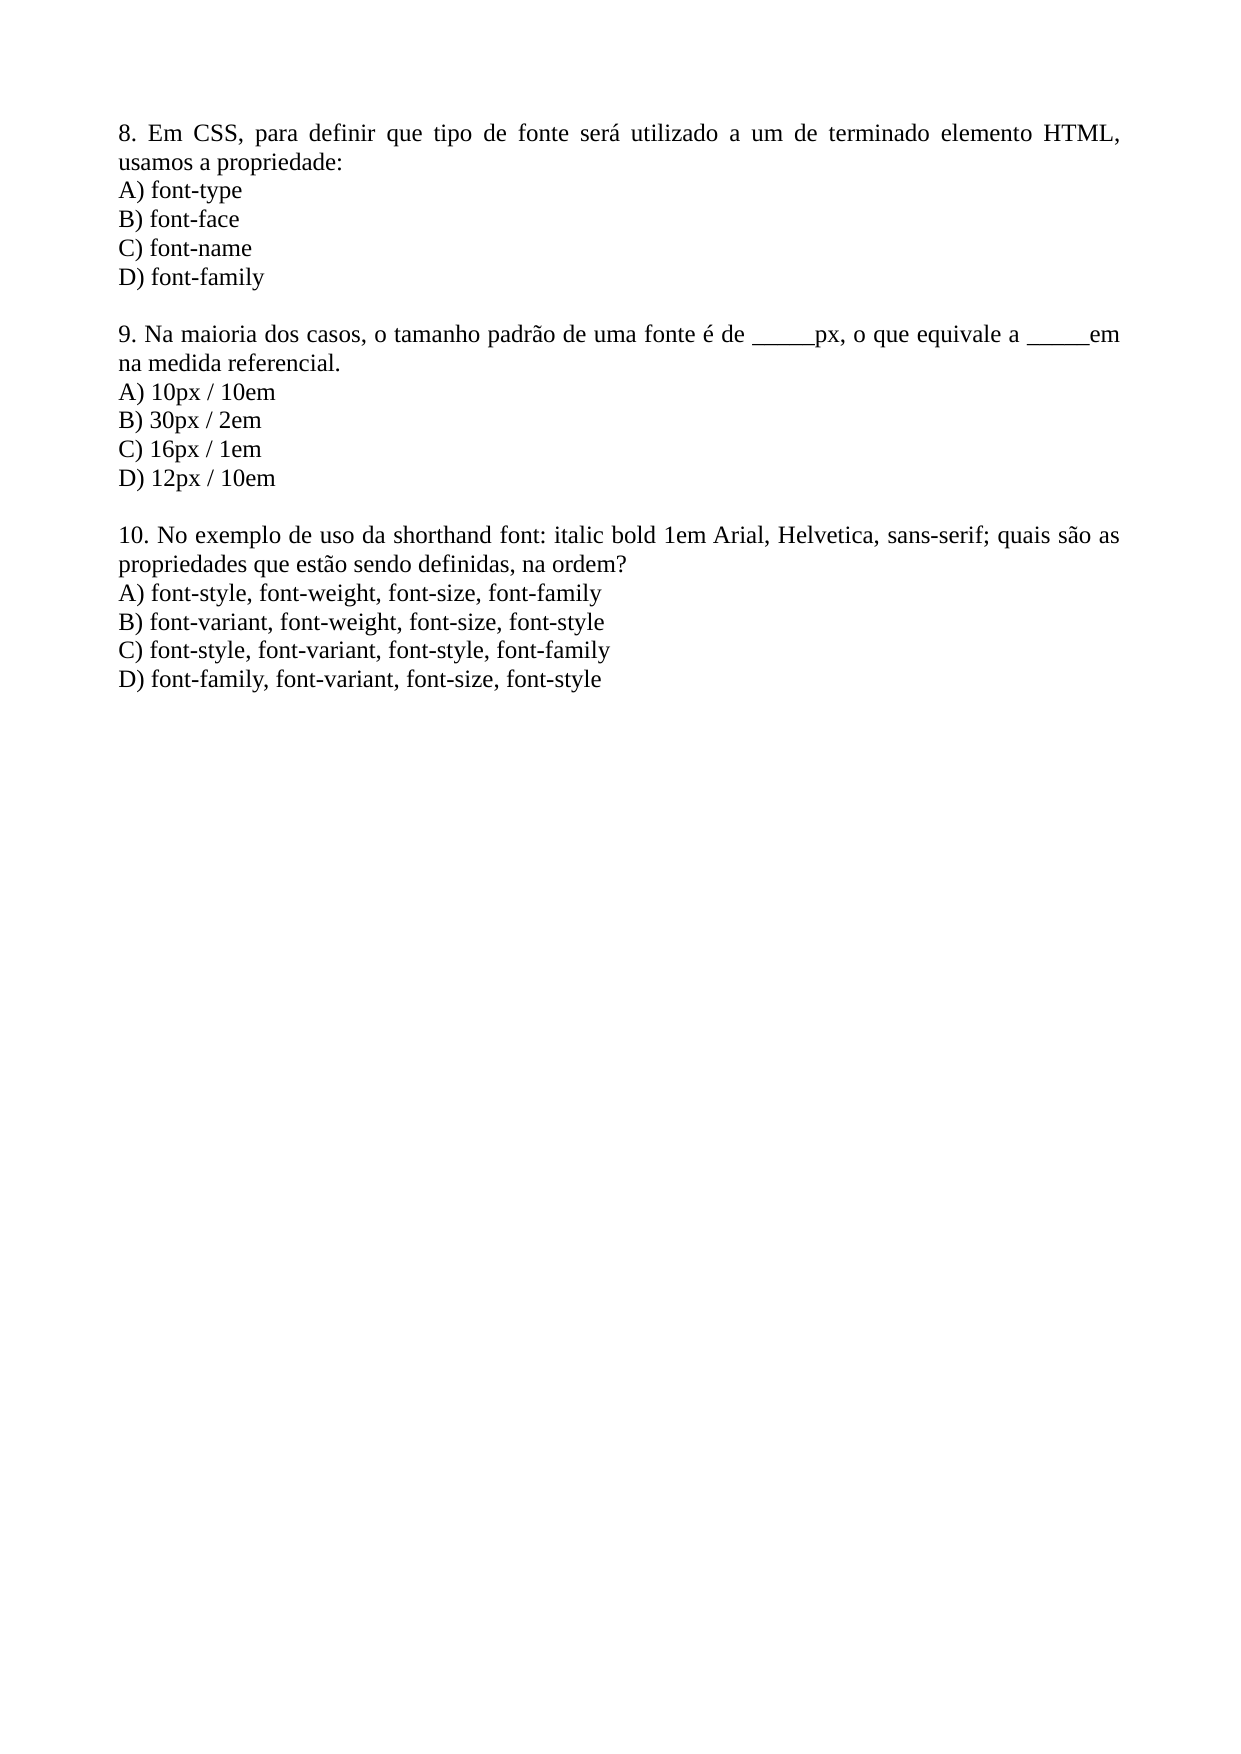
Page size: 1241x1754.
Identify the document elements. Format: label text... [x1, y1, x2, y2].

text C) 16px / 1em [118, 434, 1122, 463]
text B) font-variant, font-weight, font-size, font-style [118, 607, 1122, 636]
text C) font-style, font-variant, font-style, font-family [118, 636, 1122, 664]
text 8. Em CSS, para definir que tipo de fonte será utilizado a um de terminado elemento HTML, usamos a propriedade: [118, 118, 1122, 176]
text A) font-style, font-weight, font-size, font-family [118, 578, 1122, 607]
text D) font-family [118, 262, 1122, 291]
text 10. No exemplo de uso da shorthand font: italic bold 1em Arial, Helvetica, sans-serif; quais são as propriedades que estão sendo definidas, na ordem? [118, 521, 1122, 578]
text 9. Na maioria dos casos, o tamanho padrão de uma fonte é de _____px, o que equivale a _____em na medida referencial. [118, 319, 1122, 377]
text A) 10px / 10em [118, 377, 1122, 406]
text A) font-type [118, 176, 1122, 204]
text D) 12px / 10em [118, 463, 1122, 492]
text C) font-name [118, 233, 1122, 262]
text D) font-family, font-variant, font-size, font-style [118, 664, 1122, 693]
text B) font-face [118, 204, 1122, 233]
text B) 30px / 2em [118, 406, 1122, 434]
